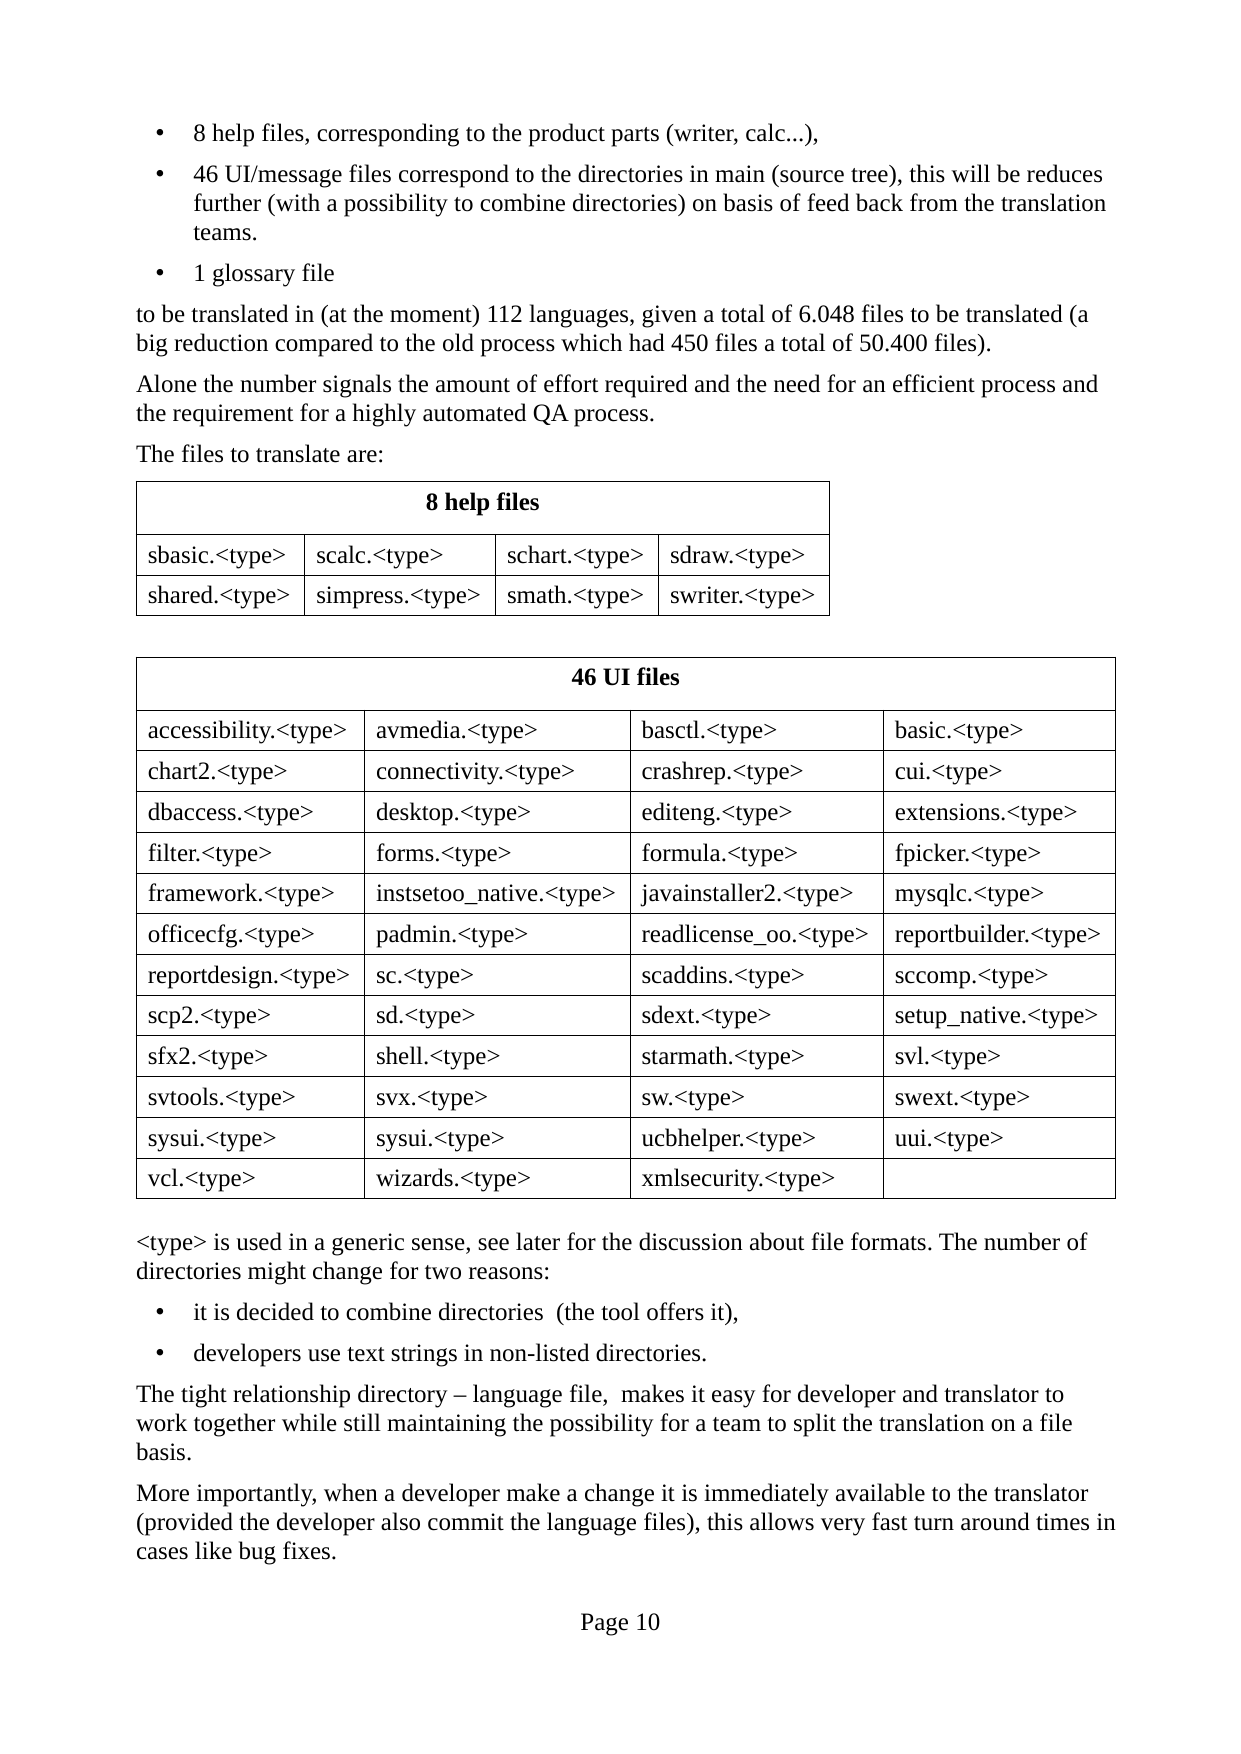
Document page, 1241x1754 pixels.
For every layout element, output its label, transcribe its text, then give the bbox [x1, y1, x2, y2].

table_cell smath.<type> [496, 576, 658, 615]
table_cell sc.<type> [365, 955, 630, 994]
table_cell vcl.<type> [137, 1159, 364, 1198]
table_cell javainstaller2.<type> [631, 874, 883, 913]
table_cell sdext.<type> [631, 996, 883, 1035]
list it is decided to combine directories (the tool offers it), [156, 1297, 1122, 1326]
table_cell formula.<type> [631, 833, 883, 872]
list The tight relationship directory – language file, makes it easy for developer and translator to work together while still maintaining the possibility for a team to split the translation on a file basis. [136, 1379, 1122, 1466]
table_cell accessibility.<type> [137, 711, 364, 750]
table_cell scalc.<type> [305, 535, 495, 574]
list to be translated in (at the moment) 112 languages, given a total of 6.048 files to be translated (a big reduction compared to the old process which had 450 files a total of 50.400 files). [136, 299, 1122, 357]
text More importantly, when a developer make a change it is immediately available to the translator (provided the developer also commit the language files), this allows very fast turn around times in cases like bug fixes. [136, 1478, 1122, 1564]
text Alone the number signals the amount of effort required and the need for an efficient process and the requirement for a highly automated QA process. [136, 369, 1122, 427]
table_cell framework.<type> [137, 874, 364, 913]
table_cell editeng.<type> [631, 792, 883, 832]
table_cell instsetoo_native.<type> [365, 874, 630, 913]
table_cell scaddins.<type> [631, 955, 883, 994]
table_cell sd.<type> [365, 996, 630, 1035]
table_cell officecfg.<type> [137, 914, 364, 954]
table_header 46 UI files [137, 658, 1115, 709]
table_cell scp2.<type> [137, 996, 364, 1035]
table_cell readlicense_oo.<type> [631, 914, 883, 954]
table_header 8 help files [137, 482, 829, 534]
table_cell swext.<type> [884, 1077, 1115, 1117]
table_cell padmin.<type> [365, 914, 630, 954]
table_cell shared.<type> [137, 576, 304, 615]
table_cell setup_native.<type> [884, 996, 1115, 1035]
table_cell crashrep.<type> [631, 751, 883, 791]
table_cell ucbhelper.<type> [631, 1118, 883, 1157]
table_cell reportbuilder.<type> [884, 914, 1115, 954]
table_cell starmath.<type> [631, 1036, 883, 1076]
table_cell extensions.<type> [884, 792, 1115, 832]
table_cell svl.<type> [884, 1036, 1115, 1076]
table_cell [884, 1159, 1115, 1198]
table_cell swriter.<type> [659, 576, 829, 615]
table_cell dbaccess.<type> [137, 792, 364, 832]
table_cell mysqlc.<type> [884, 874, 1115, 913]
table_cell chart2.<type> [137, 751, 364, 791]
table_cell schart.<type> [496, 535, 658, 574]
list 46 UI/message files correspond to the directories in main (source tree), this will be reduces further (with a possibility to combine directories) on basis of feed back from the translation teams. [156, 159, 1122, 246]
table_cell svx.<type> [365, 1077, 630, 1117]
list 1 glossary file [156, 258, 1122, 287]
table_cell xmlsecurity.<type> [631, 1159, 883, 1198]
list 8 help files, corresponding to the product parts (writer, calc...), [156, 118, 1122, 147]
text The files to translate are: [136, 439, 1122, 468]
list developers use text strings in non-listed directories. [156, 1338, 1122, 1367]
table_cell svtools.<type> [137, 1077, 364, 1117]
table_cell connectivity.<type> [365, 751, 630, 791]
table_cell reportdesign.<type> [137, 955, 364, 994]
table_cell sw.<type> [631, 1077, 883, 1117]
text <type> is used in a generic sense, see later for the discussion about file formats. The number of directories might change for two reasons: [136, 1227, 1122, 1284]
table_cell sysui.<type> [365, 1118, 630, 1157]
table_cell sysui.<type> [137, 1118, 364, 1157]
table_cell shell.<type> [365, 1036, 630, 1076]
table_cell simpress.<type> [305, 576, 495, 615]
table_cell sfx2.<type> [137, 1036, 364, 1076]
table_cell avmedia.<type> [365, 711, 630, 750]
table_cell basctl.<type> [631, 711, 883, 750]
table_cell cui.<type> [884, 751, 1115, 791]
table_cell uui.<type> [884, 1118, 1115, 1157]
table_cell fpicker.<type> [884, 833, 1115, 872]
table_cell basic.<type> [884, 711, 1115, 750]
table_cell sbasic.<type> [137, 535, 304, 574]
table_cell wizards.<type> [365, 1159, 630, 1198]
table_cell forms.<type> [365, 833, 630, 872]
table_cell sccomp.<type> [884, 955, 1115, 994]
table_cell desktop.<type> [365, 792, 630, 832]
table_cell sdraw.<type> [659, 535, 829, 574]
table_cell filter.<type> [137, 833, 364, 872]
